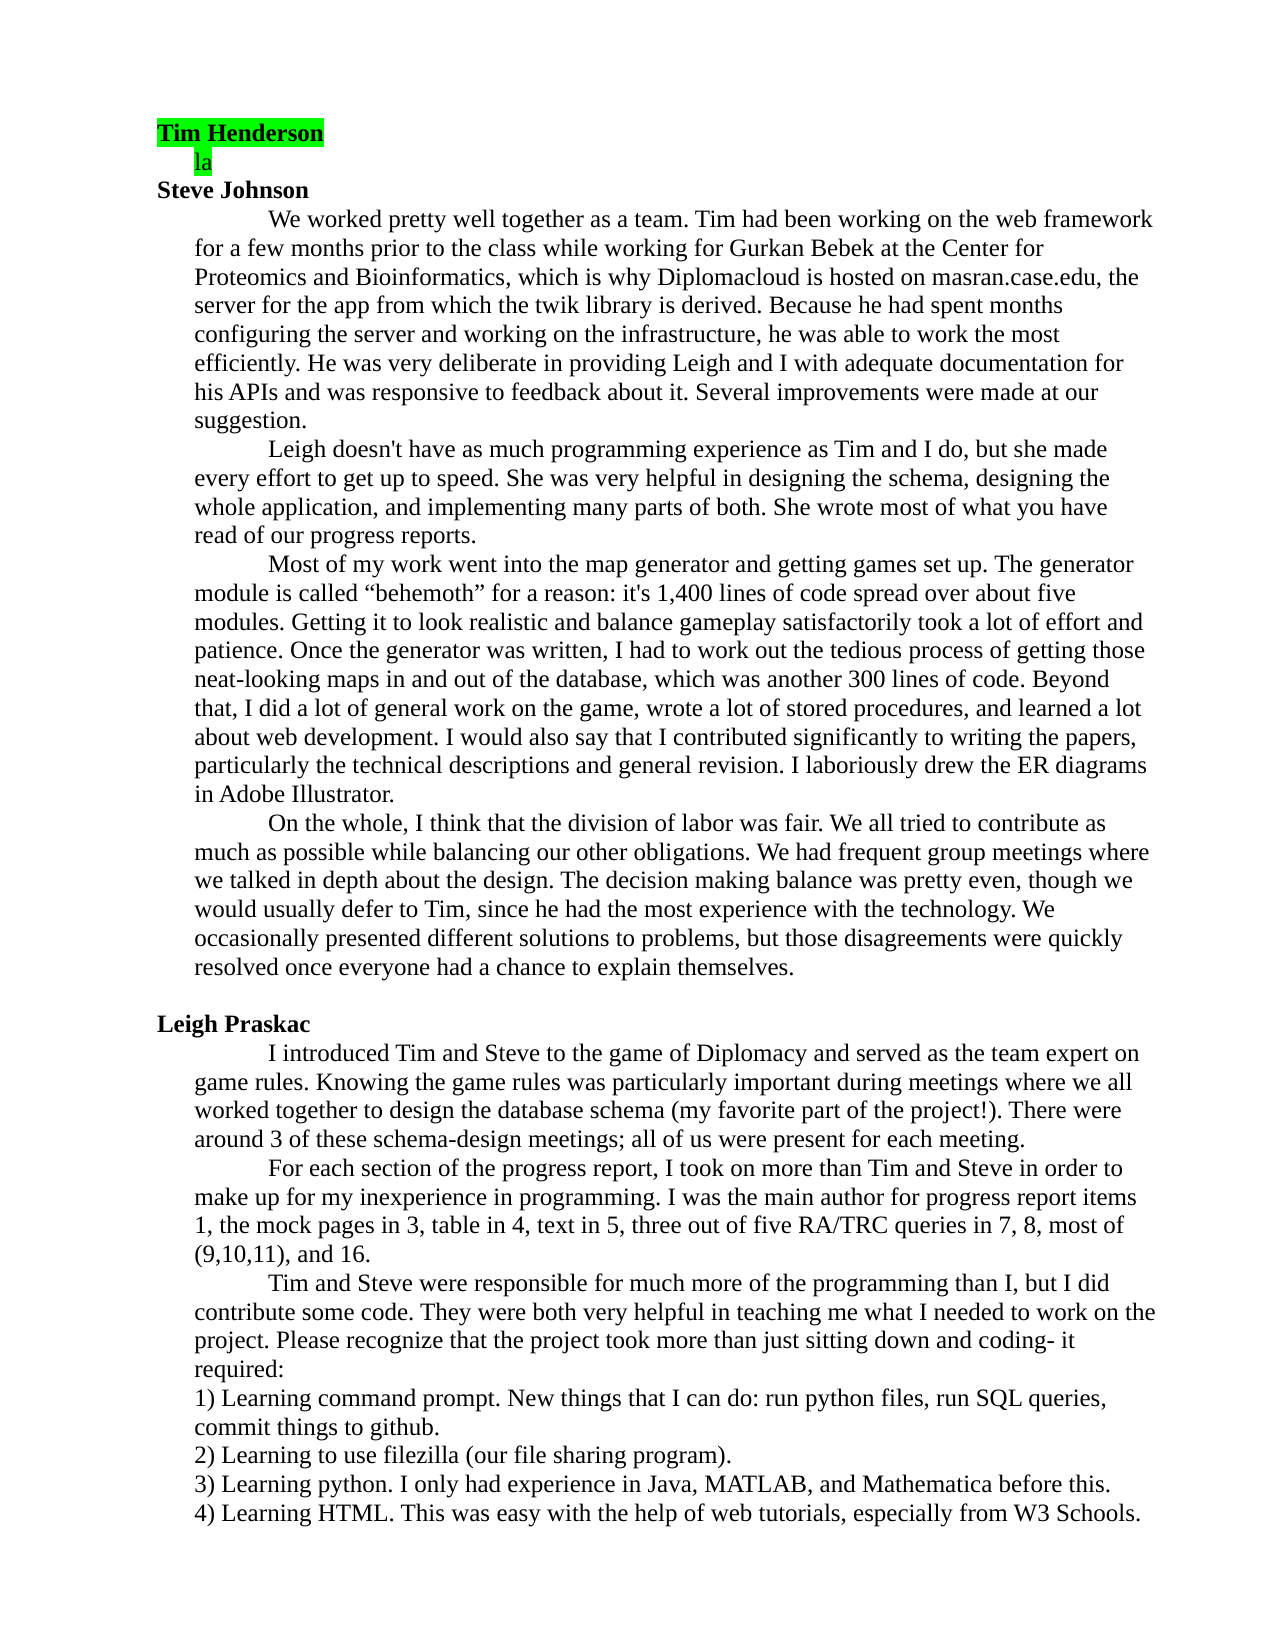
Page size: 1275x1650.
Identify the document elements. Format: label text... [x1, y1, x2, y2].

text 2) Learning to use filezilla (our file sharing program). [194, 1441, 1157, 1469]
text Leigh Praskac [157, 1009, 1157, 1038]
text la [194, 147, 1157, 176]
text Most of my work went into the map generator and getting games set up. The generator module is called “behemoth” for a reason: it's 1,400 lines of code spread over about five modules. Getting it to look realistic and balance gameplay satisfactorily took a lot of effort and patience. Once the generator was written, I had to work out the tedious process of getting those neat-looking maps in and out of the database, which was another 300 lines of code. Beyond that, I did a lot of general work on the game, wrote a lot of stored procedures, and learned a lot about web development. I would also say that I contributed significantly to writing the papers, particularly the technical descriptions and general revision. I laboriously drew the ER diagrams in Adobe Illustrator. [194, 549, 1157, 808]
text Steve Johnson [157, 176, 1157, 204]
text Tim and Steve were responsible for much more of the programming than I, but I did contribute some code. They were both very helpful in teaching me what I needed to work on the project. Please recognize that the project took more than just sitting down and coding- it required: [194, 1268, 1157, 1383]
text For each section of the progress report, I took on more than Tim and Steve in order to make up for my inexperience in programming. I was the main author for progress report items 1, the mock pages in 3, table in 4, text in 5, three out of five RA/TRC queries in 7, 8, most of (9,10,11), and 16. [194, 1153, 1157, 1268]
text 1) Learning command prompt. New things that I can do: run python files, run SQL queries, commit things to github. [194, 1383, 1157, 1441]
text We worked pretty well together as a team. Tim had been working on the web framework for a few months prior to the class while working for Gurkan Bebek at the Center for Proteomics and Bioinformatics, which is why Diplomacloud is hosted on masran.case.edu, the server for the app from which the twik library is derived. Because he had spent months configuring the server and working on the infrastructure, he was able to work the most efficiently. He was very deliberate in providing Leigh and I with adequate documentation for his APIs and was responsive to feedback about it. Several improvements were made at our suggestion. [194, 204, 1157, 434]
text On the whole, I think that the division of labor was fair. We all tried to contribute as much as possible while balancing our other obligations. We had frequent group meetings where we talked in depth about the design. The decision making balance was pretty even, though we would usually defer to Tim, since he had the most experience with the technology. We occasionally presented different solutions to problems, but those disagreements were quickly resolved once everyone had a chance to explain themselves. [194, 808, 1157, 981]
text 4) Learning HTML. This was easy with the help of web tutorials, especially from W3 Schools. [194, 1498, 1157, 1527]
text Leigh doesn't have as much programming experience as Tim and I do, but she made every effort to get up to speed. She was very helpful in designing the schema, designing the whole application, and implementing many parts of both. She wrote most of what you have read of our progress reports. [194, 434, 1157, 549]
text Tim Henderson [157, 118, 1157, 147]
text I introduced Tim and Steve to the game of Diplomacy and served as the team expert on game rules. Knowing the game rules was particularly important during meetings where we all worked together to design the database schema (my favorite part of the project!). There were around 3 of these schema-design meetings; all of us were present for each meeting. [194, 1038, 1157, 1153]
text 3) Learning python. I only had experience in Java, MATLAB, and Mathematica before this. [194, 1469, 1157, 1498]
